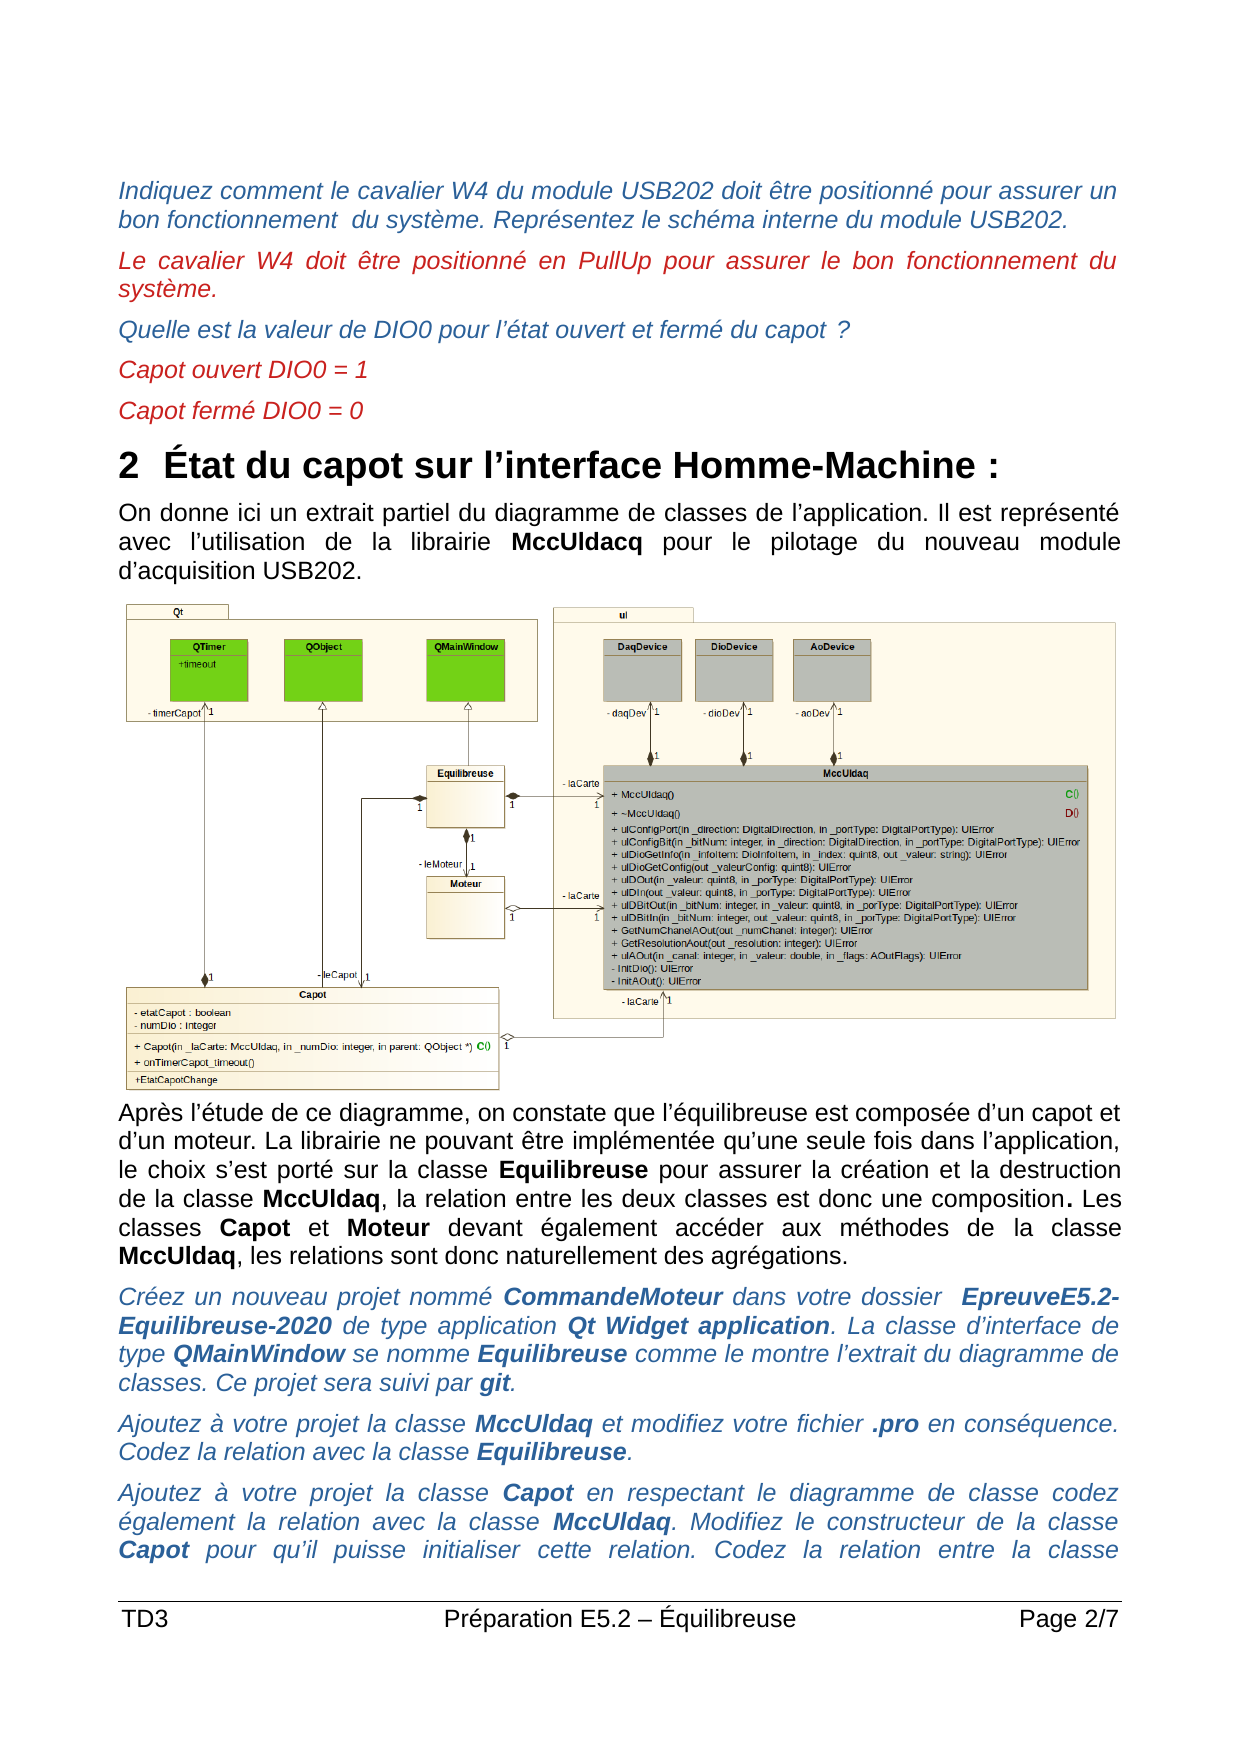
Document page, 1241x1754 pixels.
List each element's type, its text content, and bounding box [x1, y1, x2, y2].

text Quelle est la valeur de DIO0 pour l’état ouvert et fermé du capot ? [118, 315, 1122, 344]
text Capot fermé DIO0 = 0 [118, 396, 1122, 425]
text Ajoutez à votre projet la classe Capot en respectant le diagramme de classe codez également la relation avec la classe MccUldaq. Modifiez le constructeur de la classe Capot pour qu’il puisse initialiser cette relation. Codez la relation entre la classe [118, 1478, 1122, 1564]
text Le cavalier W4 doit être positionné en PullUp pour assurer le bon fonctionnement du système. [118, 246, 1122, 303]
text Capot ouvert DIO0 = 1 [118, 355, 1122, 384]
text On donne ici un extrait partiel du diagramme de classes de l’application. Il est représenté avec l’utilisation de la librairie MccUldacq pour le pilotage du nouveau module d’acquisition USB202. [118, 498, 1122, 585]
text Indiquez comment le cavalier W4 du module USB202 doit être positionné pour assurer un bon fonctionnement du système. Représentez le schéma interne du module USB202. [118, 176, 1122, 234]
subtitle État du capot sur l’interface Homme-Machine : [118, 442, 1122, 486]
text Créez un nouveau projet nommé CommandeMoteur dans votre dossier EpreuveE5.2-Equilibreuse-2020 de type application Qt Widget application. La classe d’interface de type QMainWindow se nomme Equilibreuse comme le montre l’extrait du diagramme de classes. Ce projet sera suivi par git. [118, 1282, 1122, 1397]
picture [118, 596, 1123, 1098]
text Ajoutez à votre projet la classe MccUldaq et modifiez votre fichier .pro en conséquence. Codez la relation avec la classe Equilibreuse. [118, 1409, 1122, 1466]
text Après l’étude de ce diagramme, on constate que l’équilibreuse est composée d’un capot et d’un moteur. La librairie ne pouvant être implémentée qu’une seule fois dans l’application, le choix s’est porté sur la classe Equilibreuse pour assurer la création et la destruction de la classe MccUldaq, la relation entre les deux classes est donc une composition. Les classes Capot et Moteur devant également accéder aux méthodes de la classe MccUldaq, les relations sont donc naturellement des agrégations. [118, 1098, 1122, 1270]
